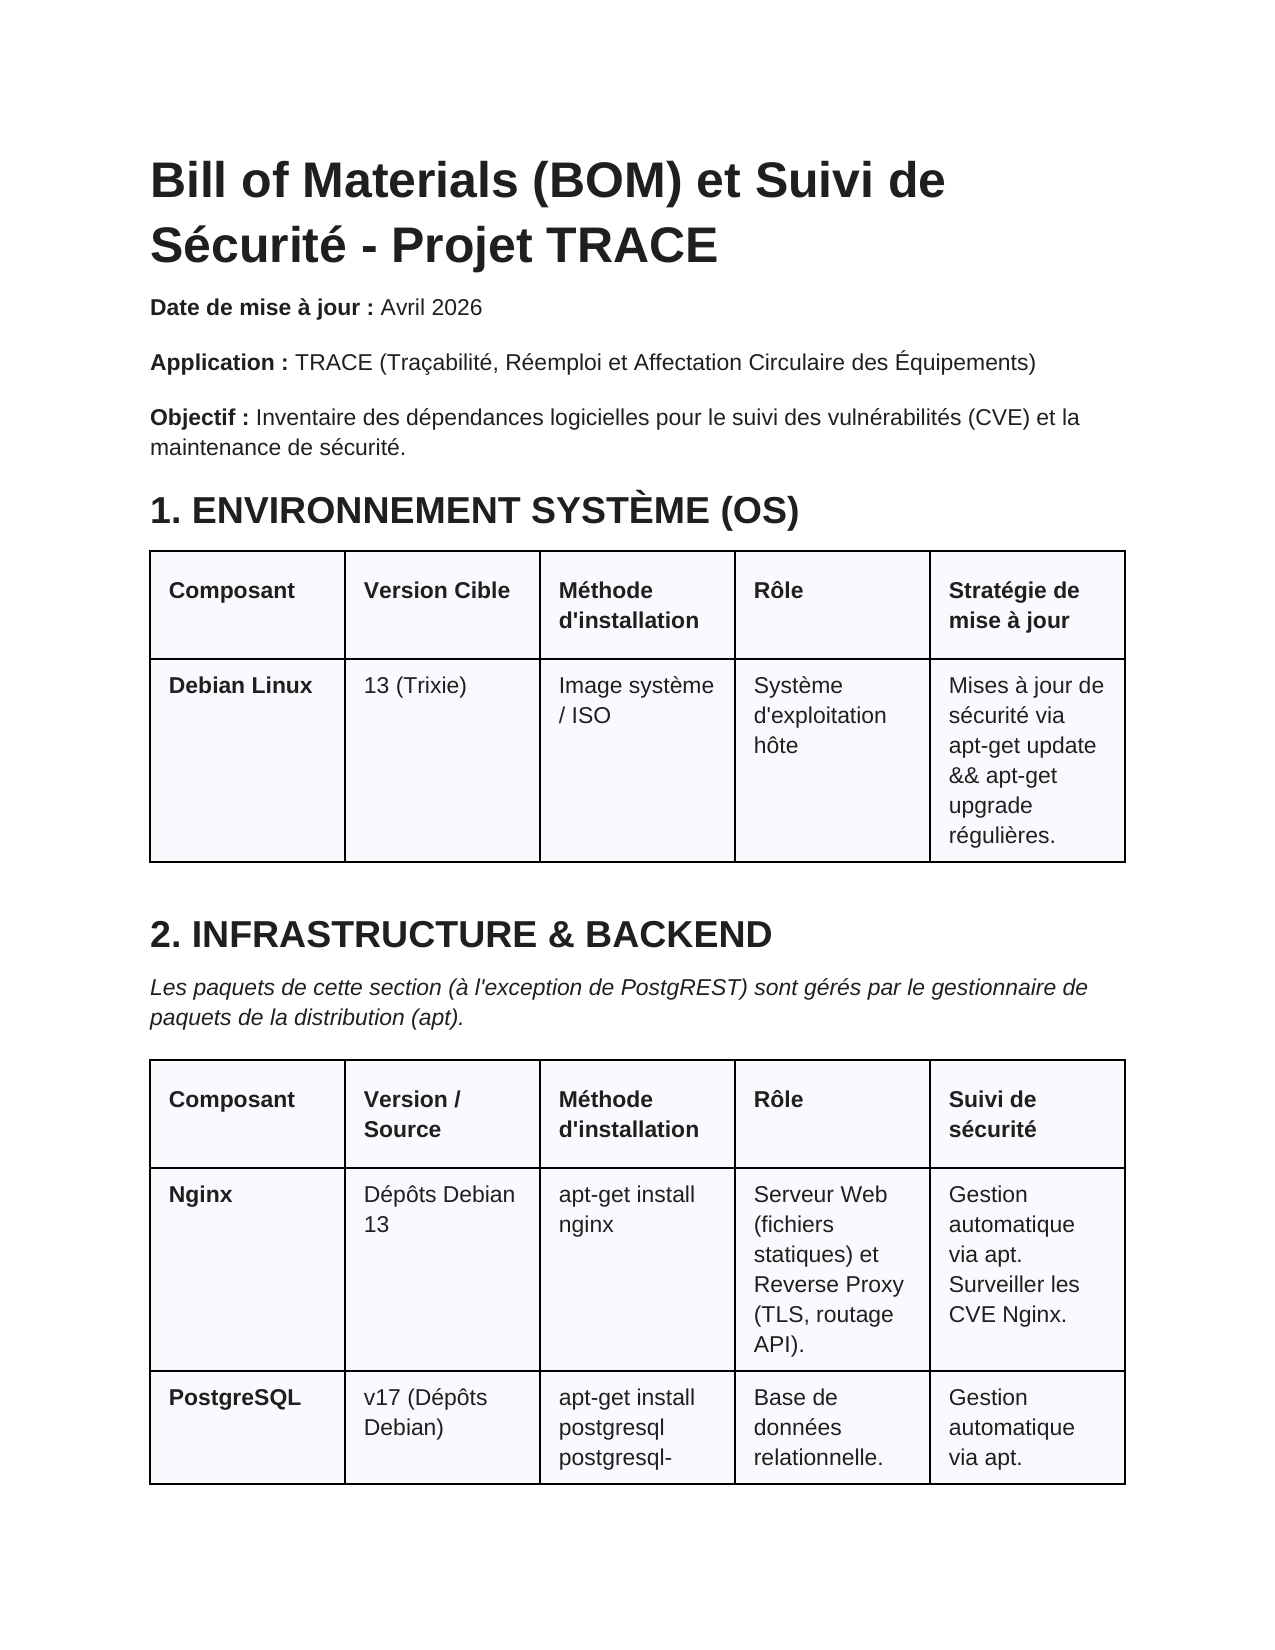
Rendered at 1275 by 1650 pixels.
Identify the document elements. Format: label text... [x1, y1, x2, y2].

text Objectif : Inventaire des dépendances logicielles pour le suivi des vulnérabilités (CVE) et la maintenance de sécurité. [150, 403, 1125, 460]
table_header Stratégie de mise à jour [931, 552, 1124, 658]
table_cell Nginx [151, 1169, 344, 1370]
table_cell PostgreSQL [151, 1372, 344, 1483]
table_cell Gestion automatique via apt. Surveiller les CVE Nginx. [931, 1169, 1124, 1370]
table_header Méthode d'installation [541, 1061, 734, 1167]
table_cell 13 (Trixie) [346, 660, 539, 861]
table_cell Serveur Web (fichiers statiques) et Reverse Proxy (TLS, routage API). [736, 1169, 929, 1370]
table_cell v17 (Dépôts Debian) [346, 1372, 539, 1483]
table_header Version / Source [346, 1061, 539, 1167]
table_header Rôle [736, 552, 929, 658]
table_cell Dépôts Debian 13 [346, 1169, 539, 1370]
table_cell Mises à jour de sécurité via apt-get update && apt-get upgrade régulières. [931, 660, 1124, 861]
table_header Méthode d'installation [541, 552, 734, 658]
table_cell Gestion automatique via apt. [931, 1372, 1124, 1483]
text Les paquets de cette section (à l'exception de PostgREST) sont gérés par le gestionnaire de paquets de la distribution (apt). [150, 974, 1125, 1030]
table_header Version Cible [346, 552, 539, 658]
table_cell Base de données relationnelle. [736, 1372, 929, 1483]
table_cell apt-get install postgresql postgresql- [541, 1372, 734, 1483]
text Application : TRACE (Traçabilité, Réemploi et Affectation Circulaire des Équipements) [150, 348, 1125, 375]
table_header Rôle [736, 1061, 929, 1167]
table_cell Image système / ISO [541, 660, 734, 861]
table_header Composant [151, 1061, 344, 1167]
subtitle Bill of Materials (BOM) et Suivi de Sécurité - Projet TRACE [150, 150, 1125, 273]
table_cell Debian Linux [151, 660, 344, 861]
text Date de mise à jour : Avril 2026 [150, 293, 1125, 320]
table_cell Système d'exploitation hôte [736, 660, 929, 861]
table_header Composant [151, 552, 344, 658]
table_cell apt-get install nginx [541, 1169, 734, 1370]
subtitle 1. ENVIRONNEMENT SYSTÈME (OS) [150, 488, 1125, 532]
table_header Suivi de sécurité [931, 1061, 1124, 1167]
subtitle 2. INFRASTRUCTURE & BACKEND [150, 912, 1125, 956]
